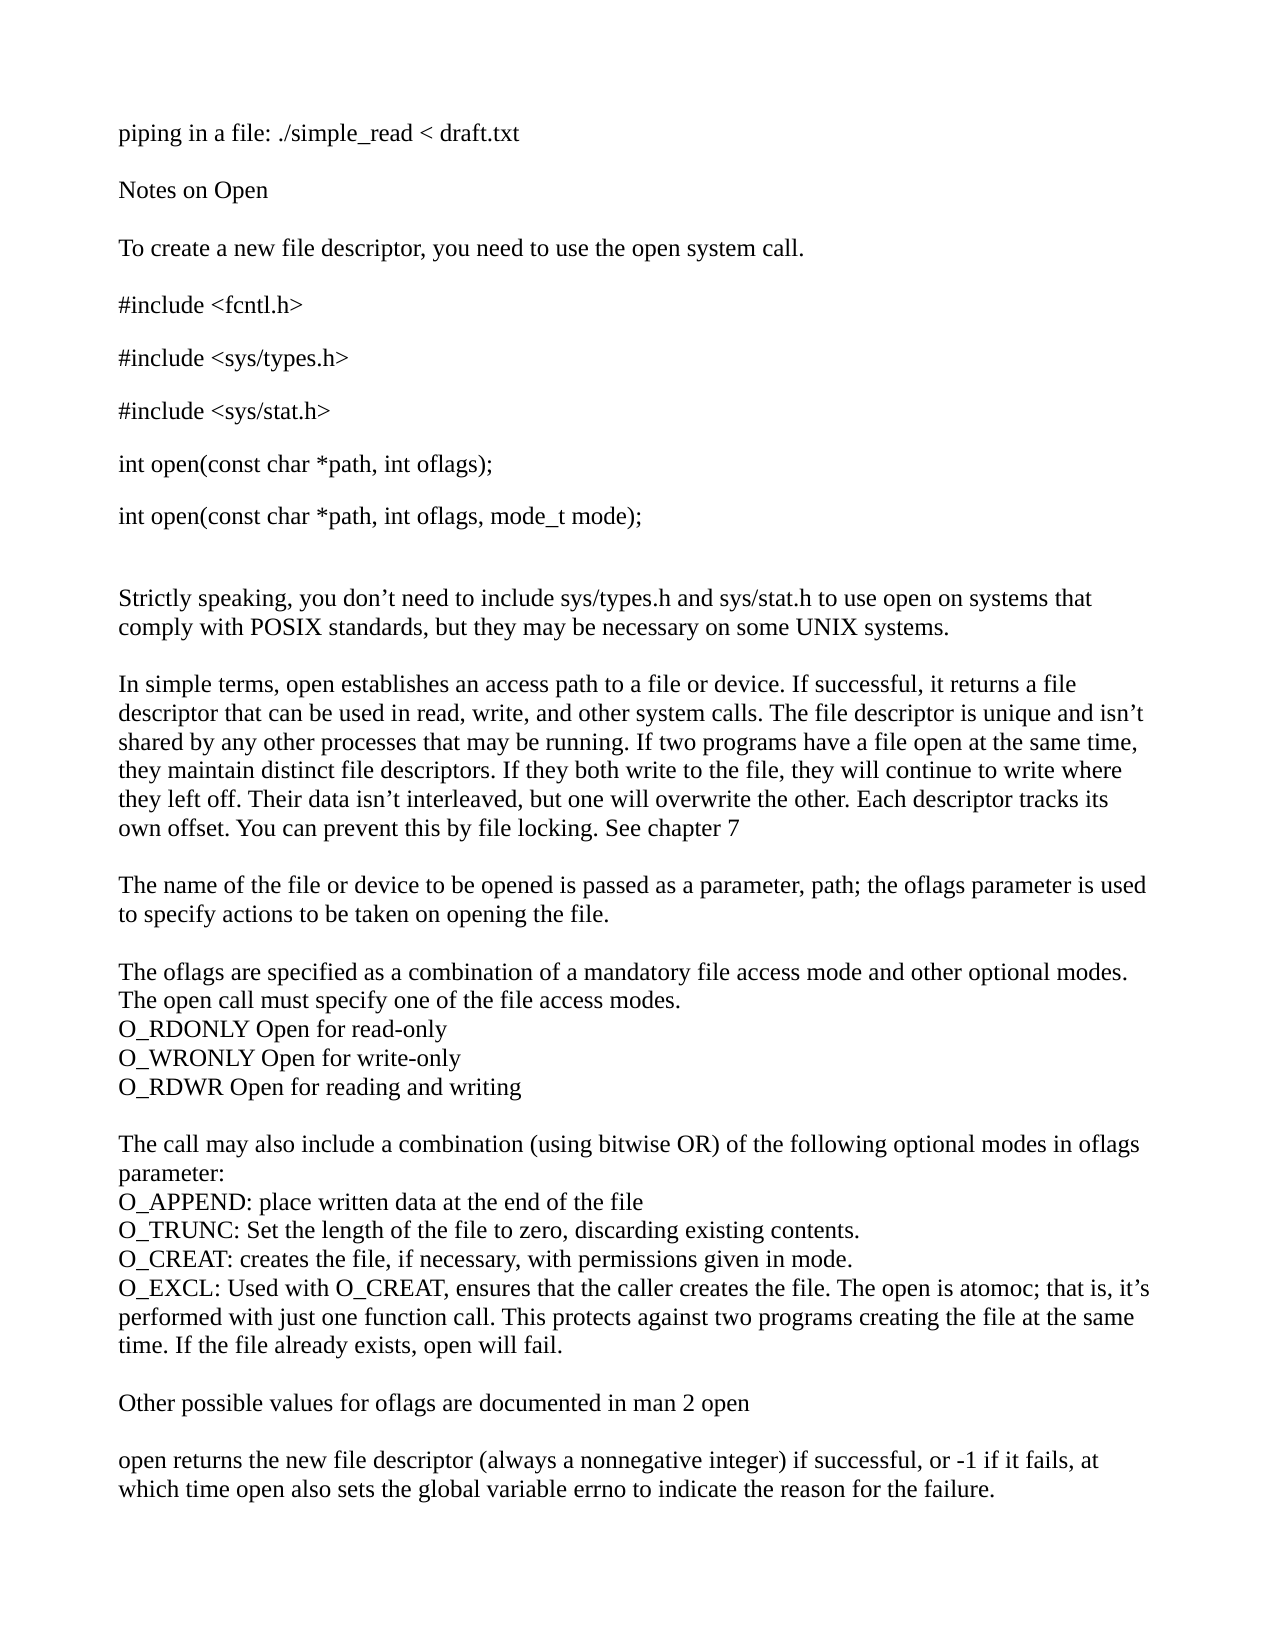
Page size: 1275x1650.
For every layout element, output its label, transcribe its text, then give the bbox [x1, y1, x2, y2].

text #include <fcntl.h> [118, 291, 1157, 319]
text Strictly speaking, you don’t need to include sys/types.h and sys/stat.h to use open on systems that comply with POSIX standards, but they may be necessary on some UNIX systems. [118, 583, 1157, 640]
text Other possible values for oflags are documented in man 2 open [118, 1388, 1157, 1417]
text #include <sys/stat.h> [118, 396, 1157, 425]
text int open(const char *path, int oflags, mode_t mode); [118, 501, 1157, 530]
text O_WRONLY Open for write-only [118, 1043, 1157, 1072]
text piping in a file: ./simple_read < draft.txt [118, 118, 1157, 147]
text O_EXCL: Used with O_CREAT, ensures that the caller creates the file. The open is atomoc; that is, it’s performed with just one function call. This protects against two programs creating the file at the same time. If the file already exists, open will fail. [118, 1273, 1157, 1359]
text Notes on Open [118, 176, 1157, 204]
text To create a new file descriptor, you need to use the open system call. [118, 233, 1157, 262]
text O_CREAT: creates the file, if necessary, with permissions given in mode. [118, 1244, 1157, 1273]
text #include <sys/types.h> [118, 343, 1157, 372]
text open returns the new file descriptor (always a nonnegative integer) if successful, or -1 if it fails, at which time open also sets the global variable errno to indicate the reason for the failure. [118, 1445, 1157, 1503]
text O_RDONLY Open for read-only [118, 1014, 1157, 1043]
text O_RDWR Open for reading and writing [118, 1072, 1157, 1100]
text O_APPEND: place written data at the end of the file [118, 1187, 1157, 1215]
text The name of the file or device to be opened is passed as a parameter, path; the oflags parameter is used to specify actions to be taken on opening the file. [118, 870, 1157, 928]
text int open(const char *path, int oflags); [118, 449, 1157, 477]
text In simple terms, open establishes an access path to a file or device. If successful, it returns a file descriptor that can be used in read, write, and other system calls. The file descriptor is unique and isn’t shared by any other processes that may be running. If two programs have a file open at the same time, they maintain distinct file descriptors. If they both write to the file, they will continue to write where they left off. Their data isn’t interleaved, but one will overwrite the other. Each descriptor tracks its own offset. You can prevent this by file locking. See chapter 7 [118, 669, 1157, 842]
text The call may also include a combination (using bitwise OR) of the following optional modes in oflags parameter: [118, 1129, 1157, 1187]
text O_TRUNC: Set the length of the file to zero, discarding existing contents. [118, 1215, 1157, 1244]
text The oflags are specified as a combination of a mandatory file access mode and other optional modes. The open call must specify one of the file access modes. [118, 957, 1157, 1014]
